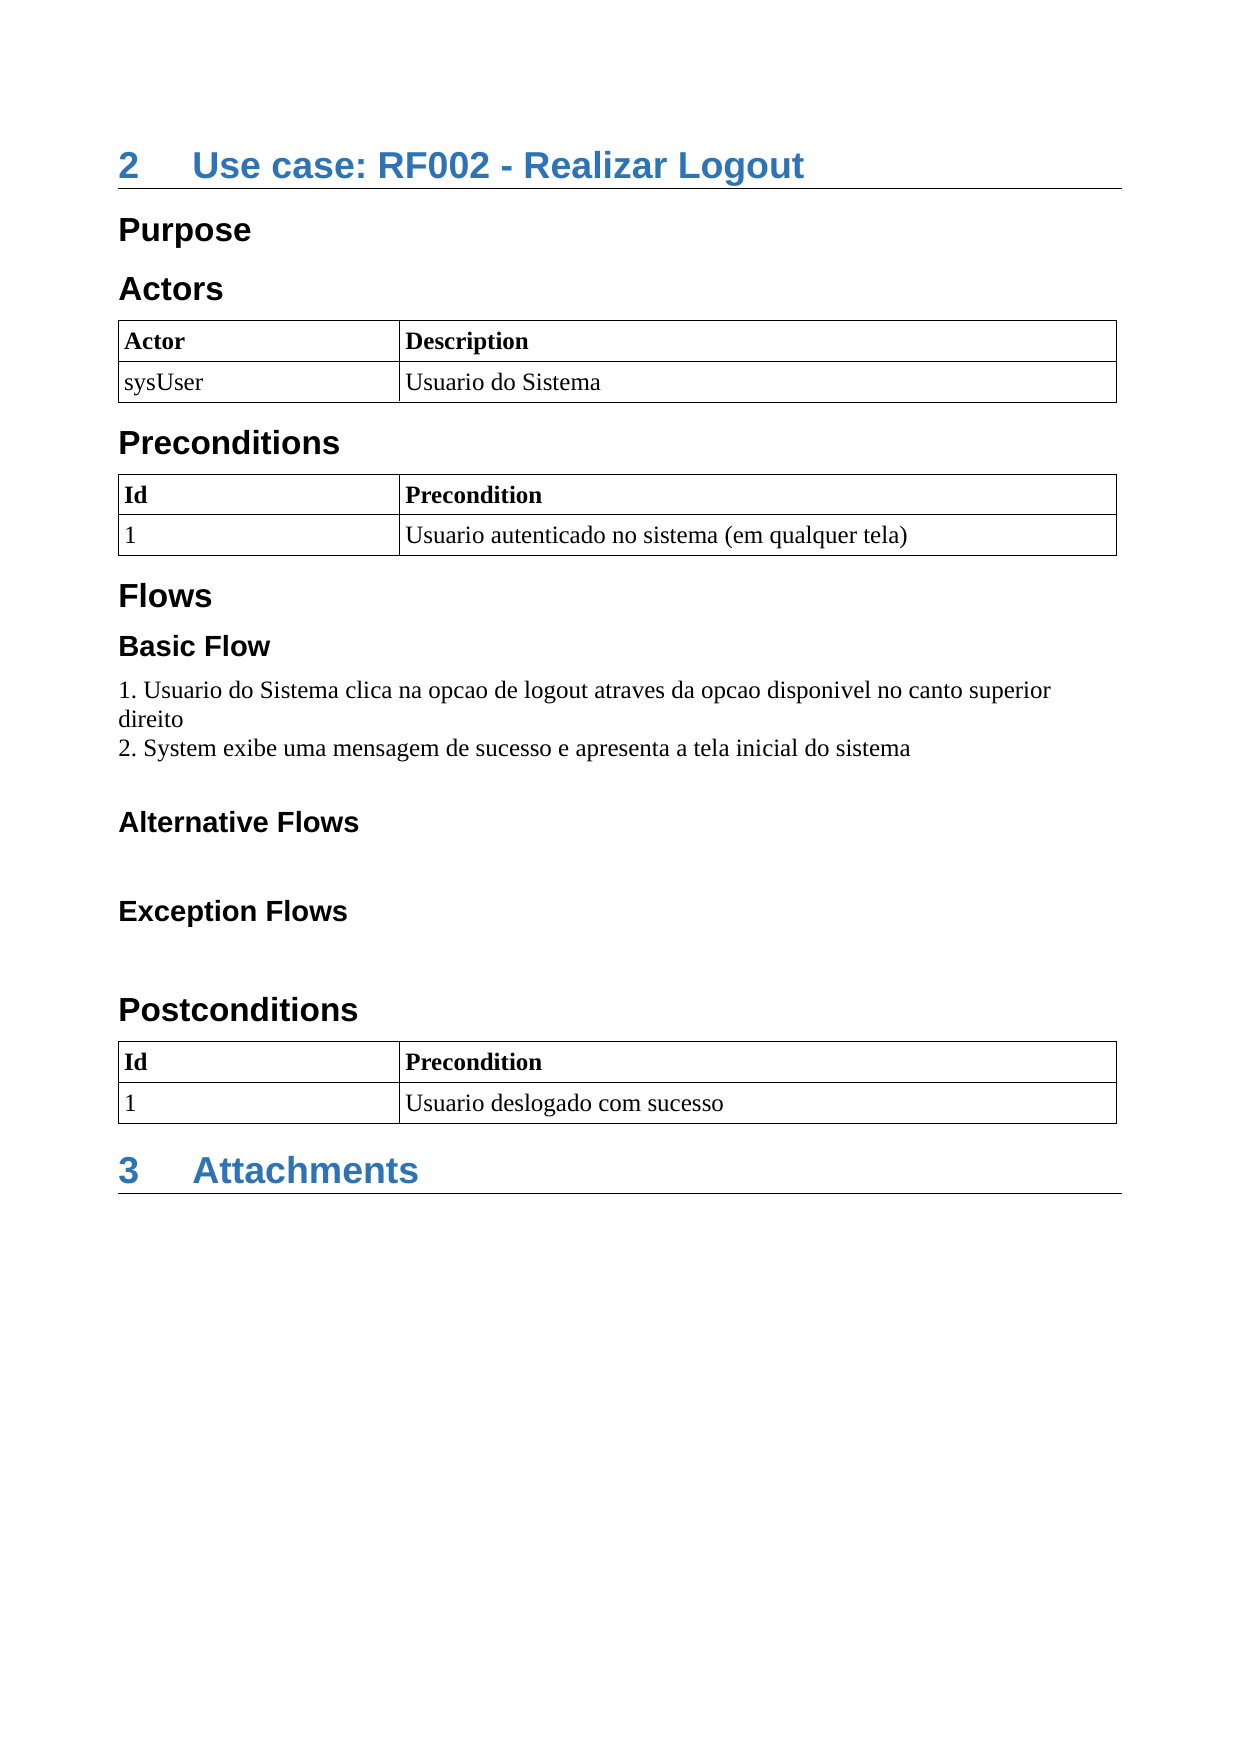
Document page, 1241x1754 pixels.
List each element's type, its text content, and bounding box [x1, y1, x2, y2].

table_header Description [400, 321, 1116, 361]
subtitle Purpose [118, 210, 1122, 248]
table_header Precondition [400, 475, 1116, 514]
table_cell 1 [119, 515, 399, 555]
subtitle Use case: RF002 - Realizar Logout [118, 143, 1122, 188]
text 2. System exibe uma mensagem de sucesso e apresenta a tela inicial do sistema [118, 733, 1122, 762]
subtitle Attachments [118, 1148, 1122, 1193]
subtitle Postconditions [118, 990, 1122, 1028]
table_cell Usuario do Sistema [400, 362, 1116, 401]
table_header Id [119, 1042, 399, 1082]
subtitle Actors [118, 269, 1122, 307]
table_header Id [119, 475, 399, 514]
subtitle Exception Flows [118, 894, 1122, 928]
subtitle Basic Flow [118, 629, 1122, 663]
table_cell Usuario autenticado no sistema (em qualquer tela) [400, 515, 1116, 555]
subtitle Alternative Flows [118, 805, 1122, 839]
subtitle Preconditions [118, 423, 1122, 461]
table_cell Usuario deslogado com sucesso [400, 1083, 1116, 1122]
table_header Precondition [400, 1042, 1116, 1082]
table_cell sysUser [119, 362, 399, 401]
table_header Actor [119, 321, 399, 361]
subtitle Flows [118, 576, 1122, 615]
table_cell 1 [119, 1083, 399, 1122]
text 1. Usuario do Sistema clica na opcao de logout atraves da opcao disponivel no canto superior direito [118, 676, 1122, 733]
